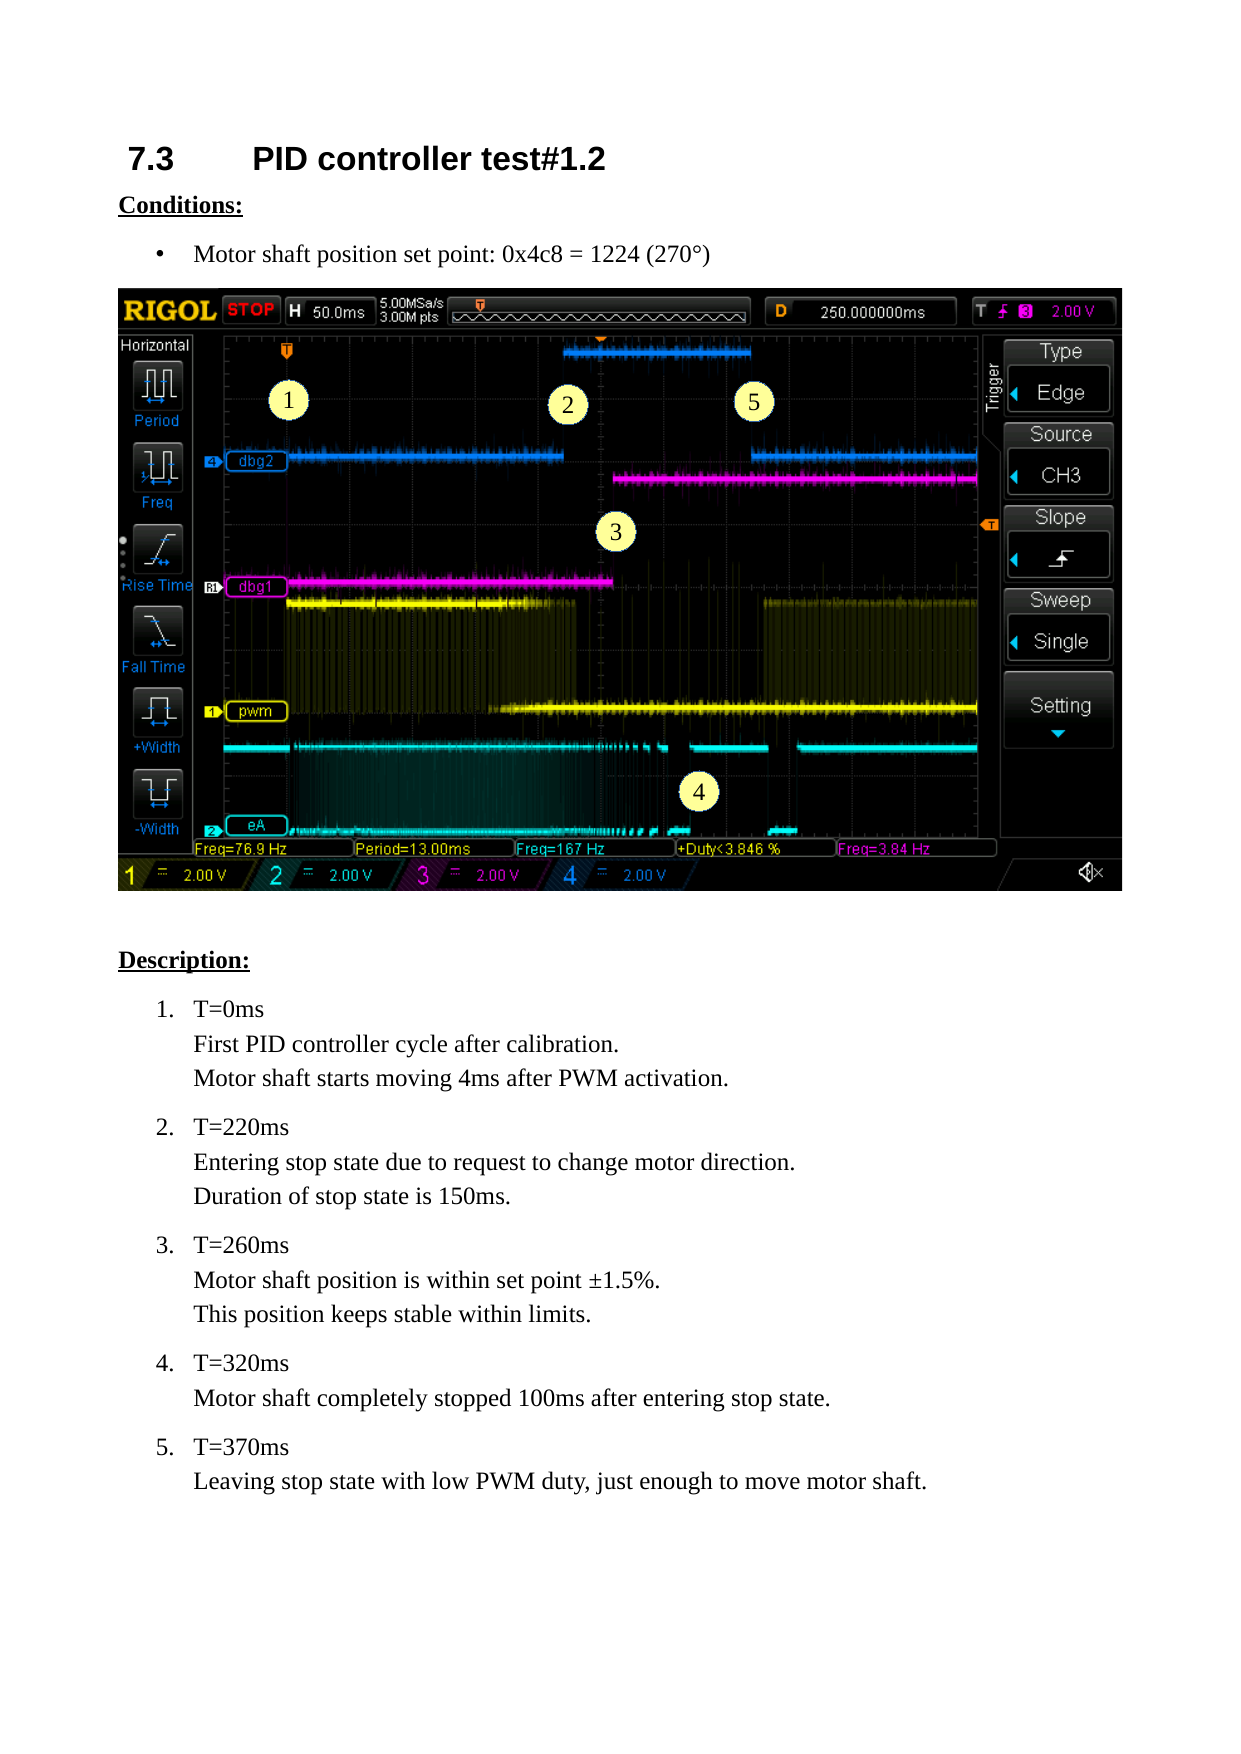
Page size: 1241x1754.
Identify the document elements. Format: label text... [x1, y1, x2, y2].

list T=220ms Entering stop state due to request to change motor direction. Duration of stop state is 150ms. [156, 1112, 1122, 1210]
list T=320ms Motor shaft completely stopped 100ms after entering stop state. [156, 1348, 1122, 1412]
picture [118, 288, 1123, 891]
list Motor shaft position set point: 0x4c8 = 1224 (270°) [156, 239, 1122, 268]
subtitle PID controller test#1.2 [118, 139, 1122, 178]
list T=0ms First PID controller cycle after calibration. Motor shaft starts moving 4ms after PWM activation. [156, 994, 1122, 1092]
text Conditions: [118, 190, 1122, 219]
list T=370ms Leaving stop state with low PWM duty, just enough to move motor shaft. [156, 1432, 1122, 1495]
list T=260ms Motor shaft position is within set point ±1.5%. This position keeps stable within limits. [156, 1230, 1122, 1328]
text Description: [118, 945, 1122, 974]
